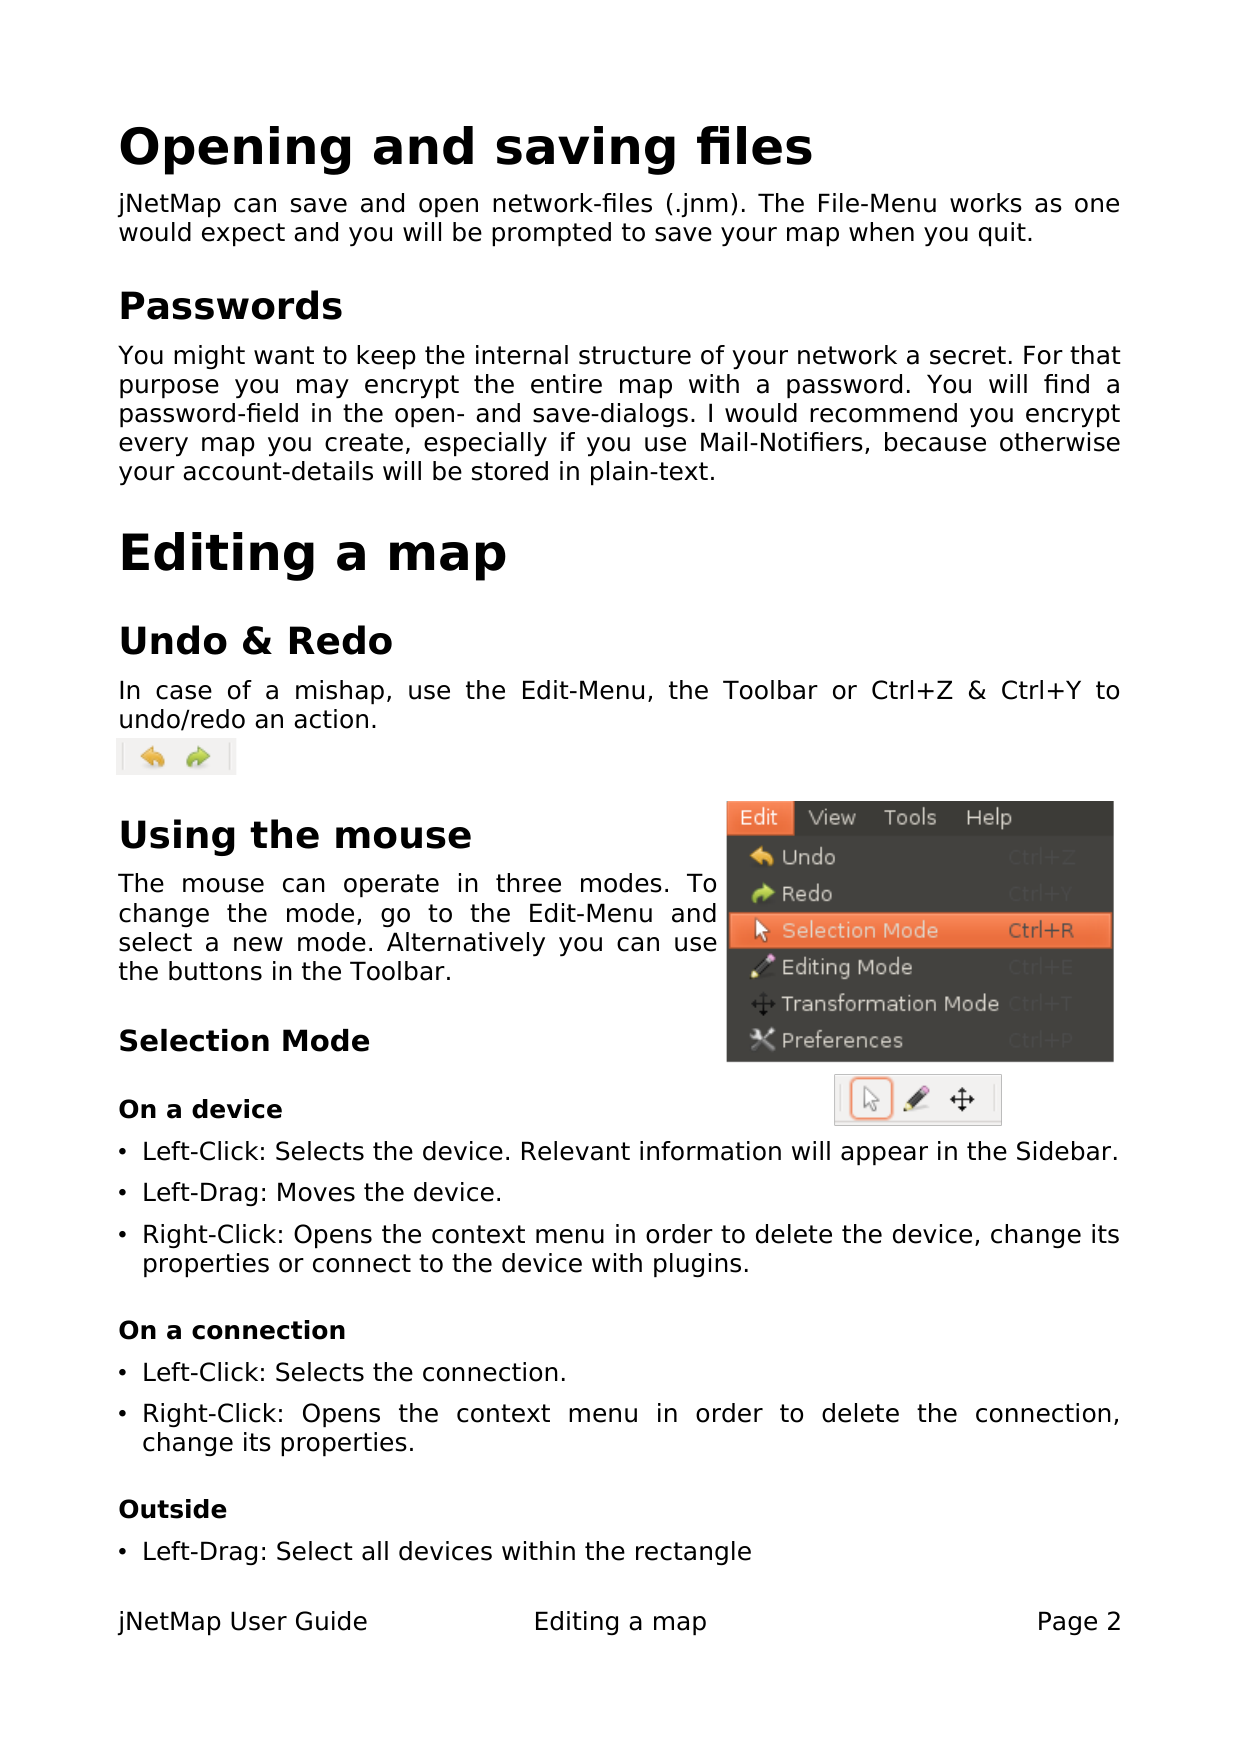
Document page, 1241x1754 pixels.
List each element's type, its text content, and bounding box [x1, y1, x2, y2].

picture [116, 738, 237, 775]
subtitle Undo & Redo [118, 620, 1122, 663]
list Left-Click: Selects the connection. [118, 1358, 1122, 1387]
text The mouse can operate in three modes. To change the mode, go to the Edit-Menu and select a new mode. Alternatively you can use the buttons in the Toolbar. [118, 870, 718, 986]
text jNetMap can save and open network-files (.jnm). The File-Menu works as one would expect and you will be prompted to save your map when you quit. [118, 189, 1122, 247]
subtitle Outside [118, 1495, 1122, 1524]
subtitle Editing a map [118, 524, 1122, 582]
subtitle Selection Mode [118, 1024, 718, 1058]
picture [726, 801, 1114, 1129]
subtitle Using the mouse [118, 813, 718, 857]
list Left-Drag: Moves the device. [118, 1179, 1122, 1208]
list Left-Click: Selects the device. Relevant information will appear in the Sidebar. [118, 1137, 1122, 1166]
subtitle Opening and saving files [118, 118, 1122, 176]
list Right-Click: Opens the context menu in order to delete the connection, change its properties. [118, 1399, 1122, 1458]
subtitle On a connection [118, 1316, 1122, 1345]
text In case of a mishap, use the Edit-Menu, the Toolbar or Ctrl+Z & Ctrl+Y to undo/redo an action. [118, 676, 1122, 734]
list Left-Drag: Select all devices within the rectangle [118, 1537, 1122, 1566]
subtitle On a device [118, 1095, 718, 1124]
text You might want to keep the internal structure of your network a secret. For that purpose you may encrypt the entire map with a password. You will find a password-field in the open- and save-dialogs. I would recommend you encrypt every map you create, especially if you use Mail-Notifiers, because otherwise your account-details will be stored in plain-text. [118, 341, 1122, 487]
list Right-Click: Opens the context menu in order to delete the device, change its properties or connect to the device with plugins. [118, 1220, 1122, 1279]
subtitle Passwords [118, 285, 1122, 328]
